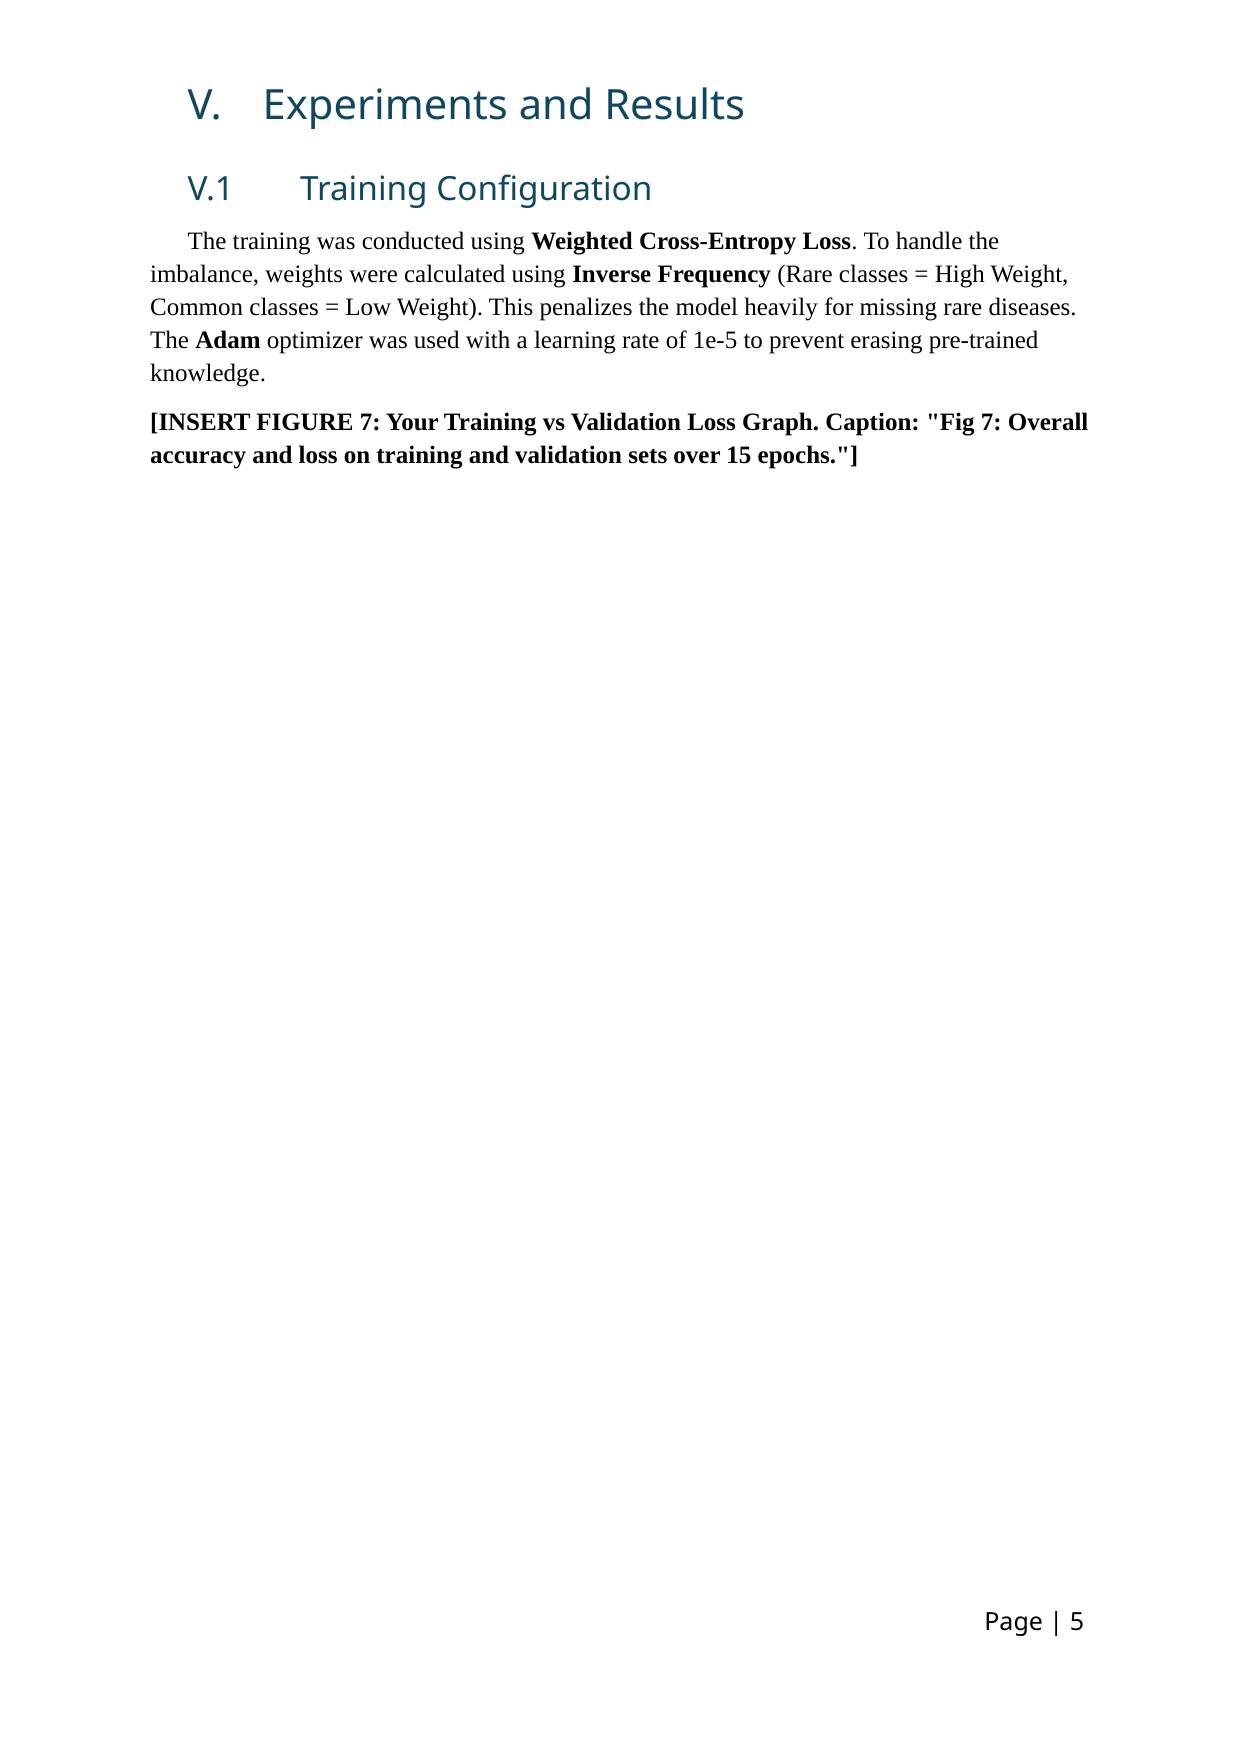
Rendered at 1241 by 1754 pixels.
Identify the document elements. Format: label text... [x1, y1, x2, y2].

text [INSERT FIGURE 7: Your Training vs Validation Loss Graph. Caption: "Fig 7: Overall accuracy and loss on training and validation sets over 15 epochs."] [150, 407, 1090, 469]
subtitle Training Configuration [187, 165, 1090, 211]
subtitle Experiments and Results [187, 75, 1090, 132]
text The training was conducted using Weighted Cross-Entropy Loss. To handle the imbalance, weights were calculated using Inverse Frequency (Rare classes = High Weight, Common classes = Low Weight). This penalizes the model heavily for missing rare diseases. The Adam optimizer was used with a learning rate of 1e-5 to prevent erasing pre-trained knowledge. [150, 226, 1090, 387]
